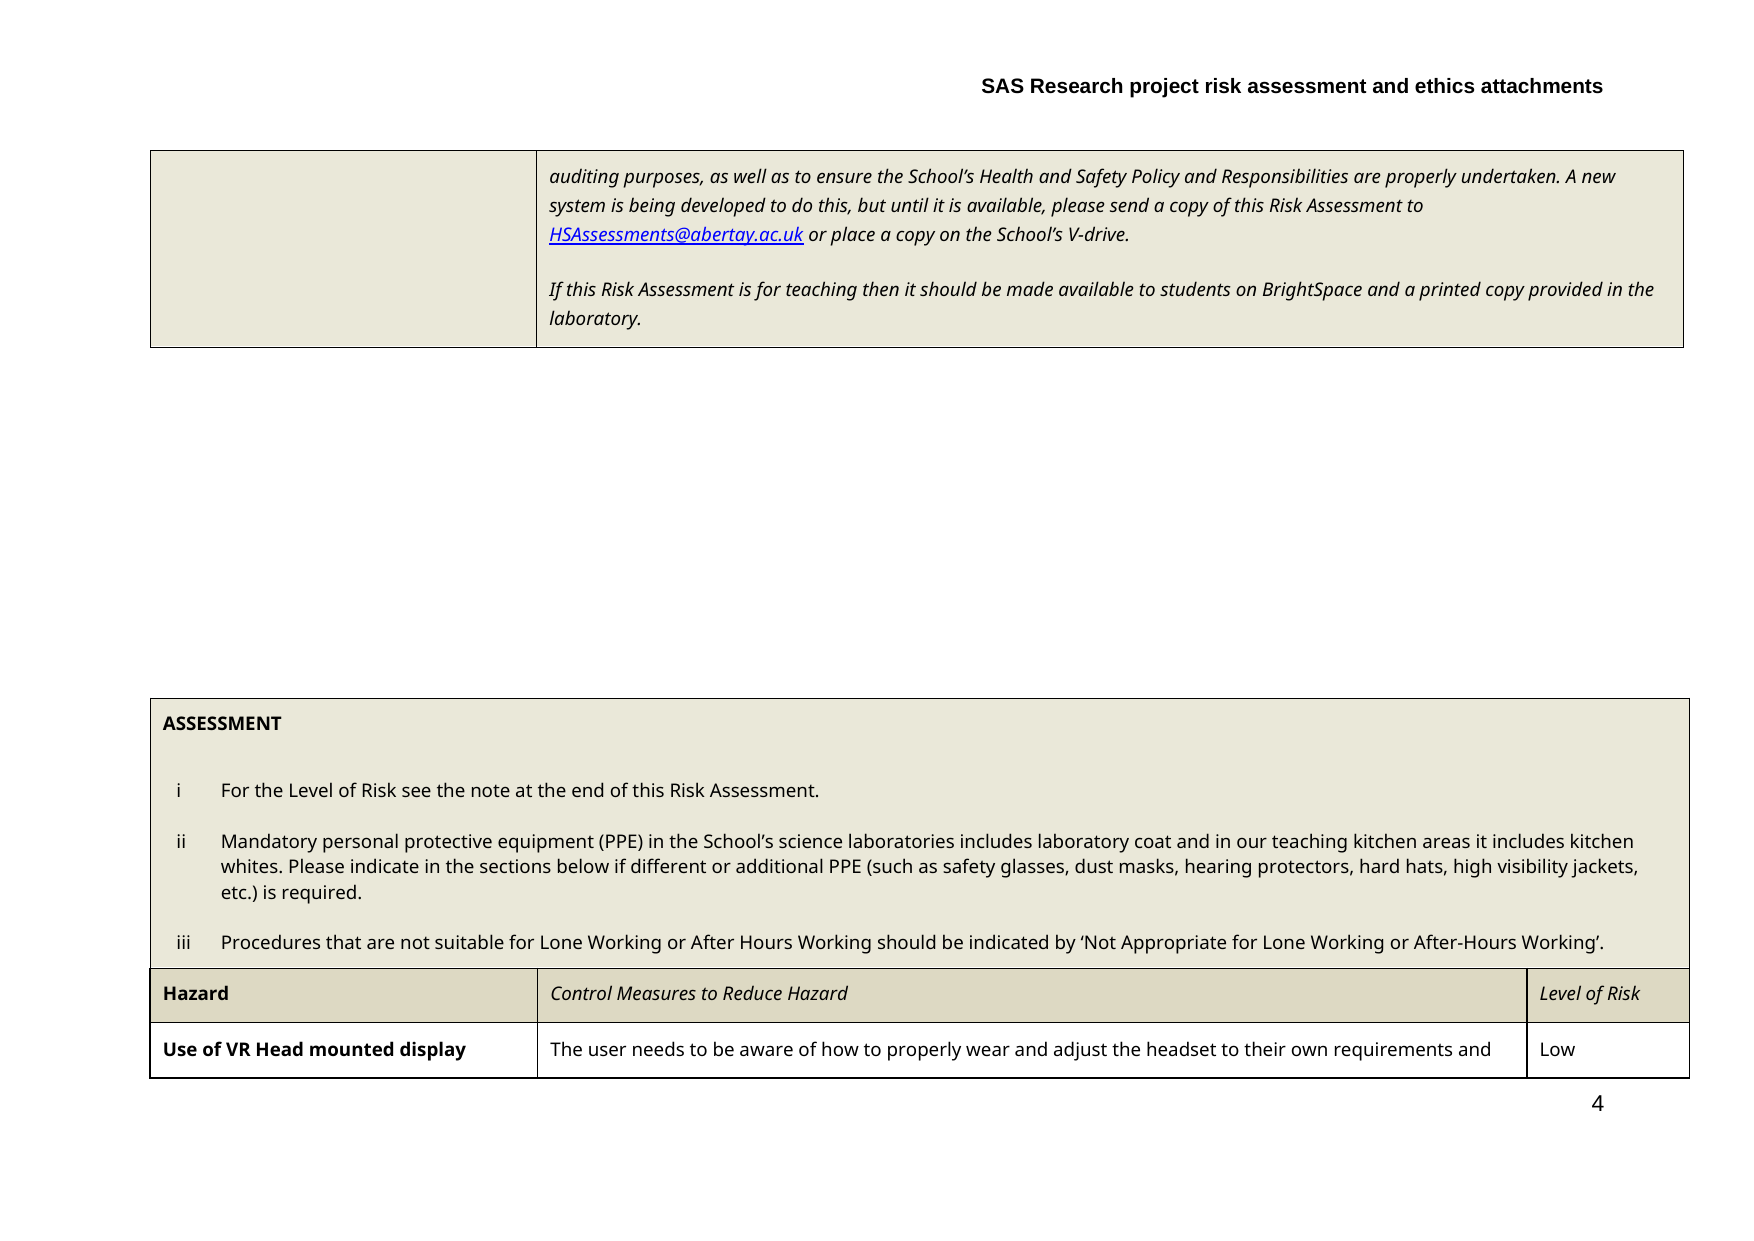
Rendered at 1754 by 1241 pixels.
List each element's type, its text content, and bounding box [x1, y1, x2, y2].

table_cell Low [1528, 1023, 1689, 1077]
table_cell [151, 151, 536, 346]
table_cell Use of VR Head mounted display [151, 1023, 537, 1077]
table_cell Hazard [151, 969, 537, 1022]
table_cell The user needs to be aware of how to properly wear and adjust the headset to their own requirements and [538, 1023, 1526, 1077]
table_cell auditing purposes, as well as to ensure the School’s Health and Safety Policy and Responsibilities are properly undertaken. A new system is being developed to do this, but until it is available, please send a copy of this Risk Assessment to HSAssessments@abertay.ac.uk or place a copy on the School’s V-drive. If this Risk Assessment is for teaching then it should be made available to students on BrightSpace and a printed copy provided in the laboratory. [537, 151, 1683, 346]
table_cell Control Measures to Reduce Hazard [538, 969, 1526, 1022]
table_cell Level of Risk [1528, 969, 1689, 1022]
table_header ASSESSMENT For the Level of Risk see the note at the end of this Risk Assessment. Mandatory personal protective equipment (PPE) in the School’s science laboratories includes laboratory coat and in our teaching kitchen areas it includes kitchen whites. Please indicate in the sections below if different or additional PPE (such as safety glasses, dust masks, hearing protectors, hard hats, high visibility jackets, etc.) is required. Procedures that are not suitable for Lone Working or After Hours Working should be indicated by ‘Not Appropriate for Lone Working or After-Hours Working’. [151, 699, 1689, 967]
